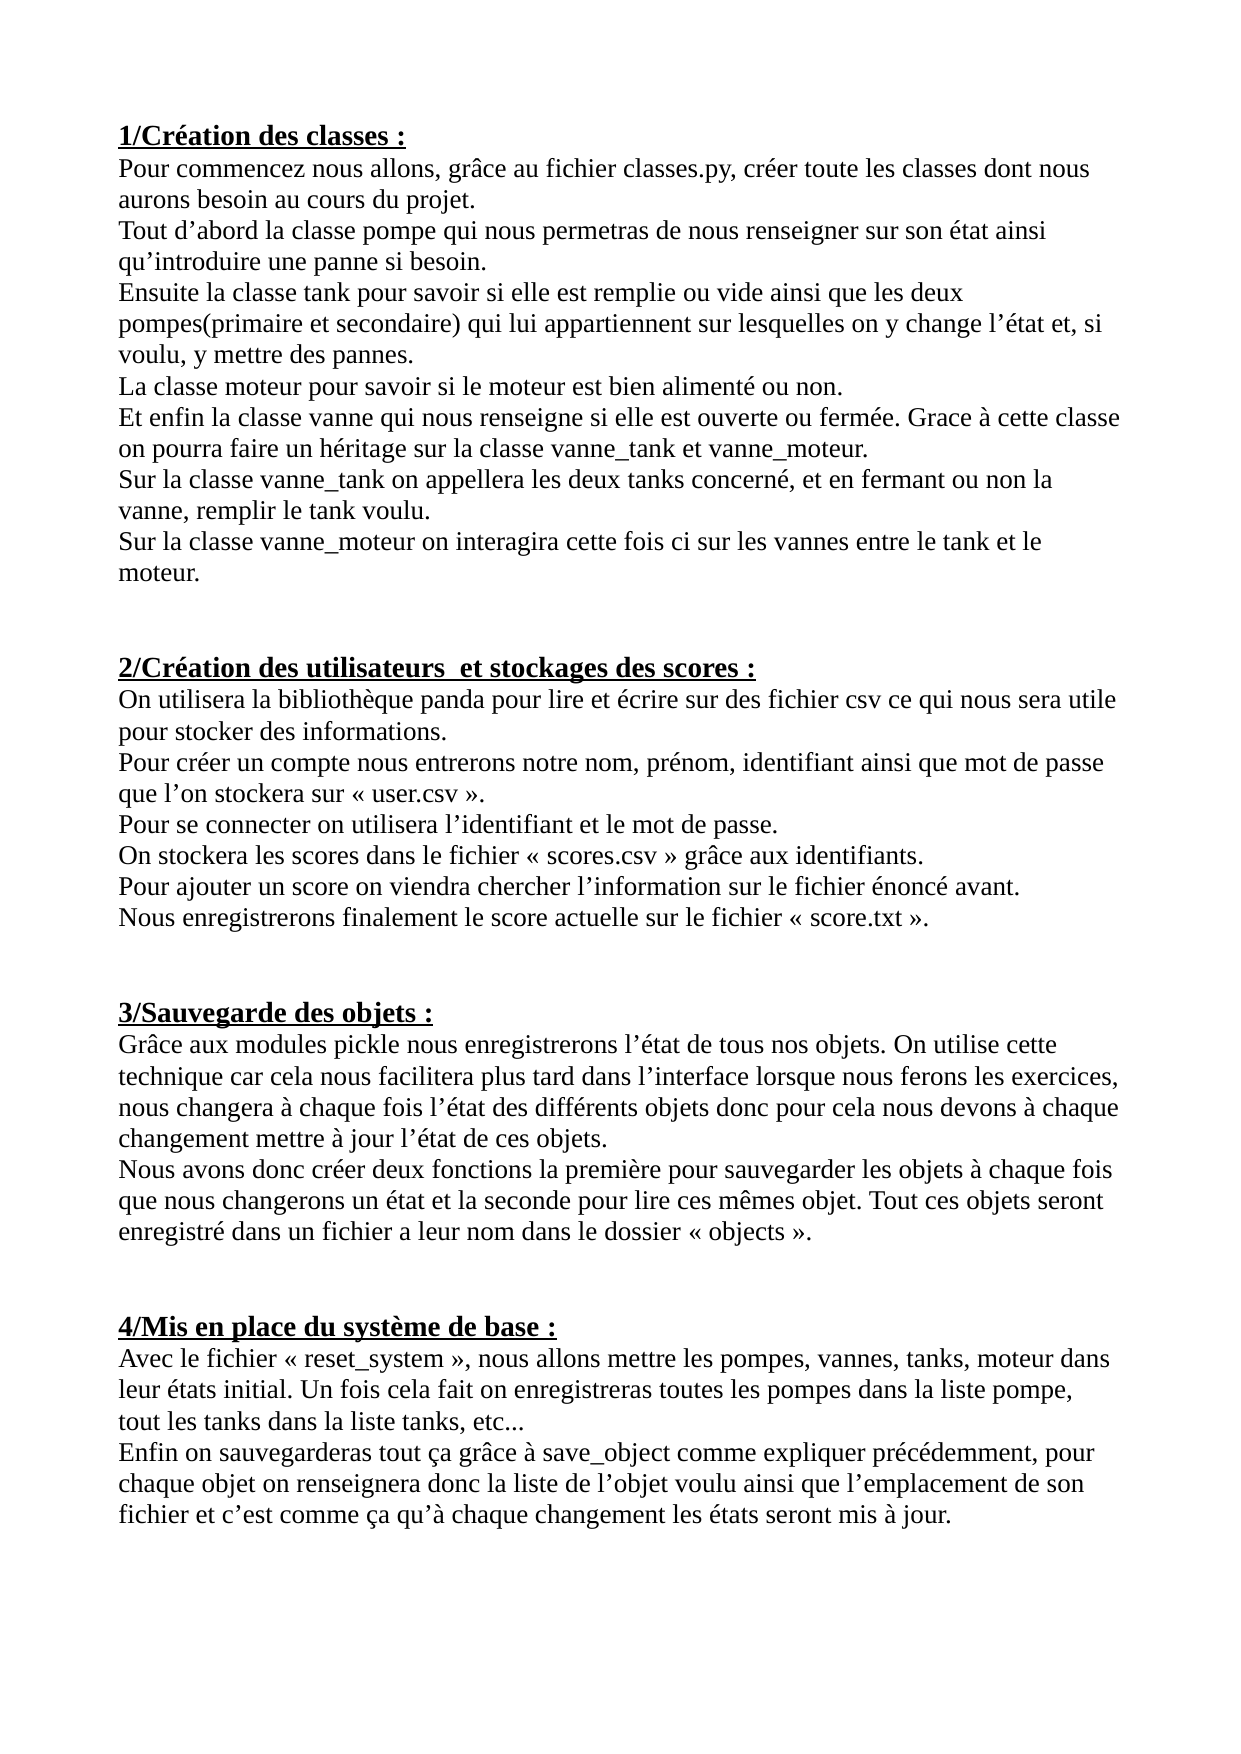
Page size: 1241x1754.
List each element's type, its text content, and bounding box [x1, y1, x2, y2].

text 1/Création des classes : [118, 118, 1122, 152]
text On utilisera la bibliothèque panda pour lire et écrire sur des fichier csv ce qui nous sera utile pour stocker des informations. [118, 683, 1122, 746]
text On stockera les scores dans le fichier « scores.csv » grâce aux identifiants. [118, 839, 1122, 870]
text Pour créer un compte nous entrerons notre nom, prénom, identifiant ainsi que mot de passe que l’on stockera sur « user.csv ». [118, 746, 1122, 808]
text Tout d’abord la classe pompe qui nous permetras de nous renseigner sur son état ainsi qu’introduire une panne si besoin. [118, 214, 1122, 276]
text Sur la classe vanne_tank on appellera les deux tanks concerné, et en fermant ou non la vanne, remplir le tank voulu. [118, 463, 1122, 525]
text 2/Création des utilisateurs et stockages des scores : [118, 650, 1122, 683]
text Pour ajouter un score on viendra chercher l’information sur le fichier énoncé avant. [118, 870, 1122, 902]
text 3/Sauvegarde des objets : [118, 995, 1122, 1028]
text Avec le fichier « reset_system », nous allons mettre les pompes, vannes, tanks, moteur dans leur états initial. Un fois cela fait on enregistreras toutes les pompes dans la liste pompe, tout les tanks dans la liste tanks, etc... [118, 1342, 1122, 1436]
text Enfin on sauvegarderas tout ça grâce à save_object comme expliquer précédemment, pour chaque objet on renseignera donc la liste de l’objet voulu ainsi que l’emplacement de son fichier et c’est comme ça qu’à chaque changement les états seront mis à jour. [118, 1436, 1122, 1529]
text La classe moteur pour savoir si le moteur est bien alimenté ou non. [118, 370, 1122, 401]
text Et enfin la classe vanne qui nous renseigne si elle est ouverte ou fermée. Grace à cette classe on pourra faire un héritage sur la classe vanne_tank et vanne_moteur. [118, 401, 1122, 463]
text Sur la classe vanne_moteur on interagira cette fois ci sur les vannes entre le tank et le moteur. [118, 525, 1122, 588]
text Nous enregistrerons finalement le score actuelle sur le fichier « score.txt ». [118, 902, 1122, 933]
text Ensuite la classe tank pour savoir si elle est remplie ou vide ainsi que les deux pompes(primaire et secondaire) qui lui appartiennent sur lesquelles on y change l’état et, si voulu, y mettre des pannes. [118, 276, 1122, 370]
text 4/Mis en place du système de base : [118, 1309, 1122, 1342]
text Grâce aux modules pickle nous enregistrerons l’état de tous nos objets. On utilise cette technique car cela nous facilitera plus tard dans l’interface lorsque nous ferons les exercices, nous changera à chaque fois l’état des différents objets donc pour cela nous devons à chaque changement mettre à jour l’état de ces objets. [118, 1028, 1122, 1153]
text Pour commencez nous allons, grâce au fichier classes.py, créer toute les classes dont nous aurons besoin au cours du projet. [118, 152, 1122, 214]
text Nous avons donc créer deux fonctions la première pour sauvegarder les objets à chaque fois que nous changerons un état et la seconde pour lire ces mêmes objet. Tout ces objets seront enregistré dans un fichier a leur nom dans le dossier « objects ». [118, 1153, 1122, 1247]
text Pour se connecter on utilisera l’identifiant et le mot de passe. [118, 808, 1122, 839]
